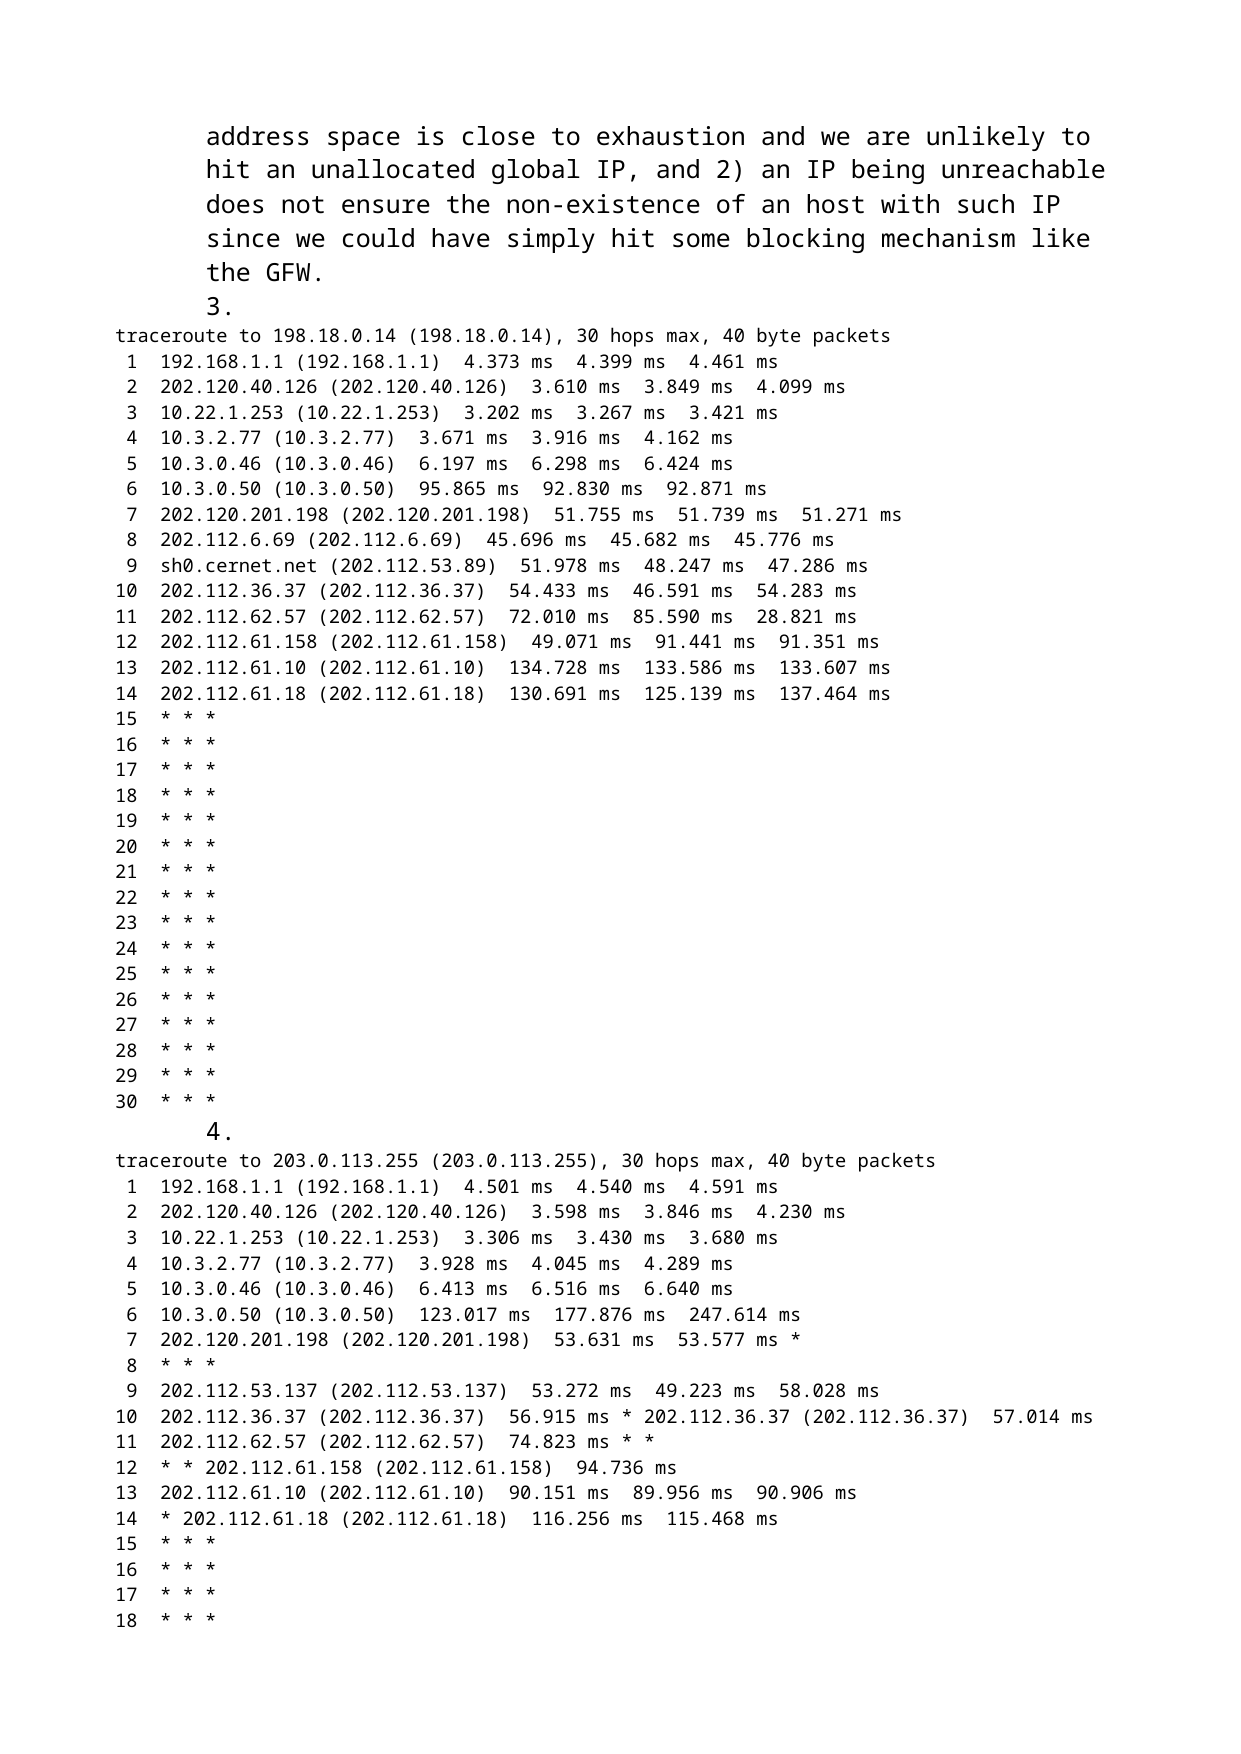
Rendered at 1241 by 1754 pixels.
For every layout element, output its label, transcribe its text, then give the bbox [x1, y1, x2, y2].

text 20 * * * [74, 833, 1123, 858]
text 8 202.112.6.69 (202.112.6.69) 45.696 ms 45.682 ms 45.776 ms [74, 527, 1123, 552]
text 16 * * * [74, 1556, 1123, 1582]
text 6 10.3.0.50 (10.3.0.50) 123.017 ms 177.876 ms 247.614 ms [74, 1301, 1123, 1326]
text 14 * 202.112.61.18 (202.112.61.18) 116.256 ms 115.468 ms [74, 1505, 1123, 1531]
text 4. [118, 1114, 1123, 1148]
text traceroute to 203.0.113.255 (203.0.113.255), 30 hops max, 40 byte packets [74, 1148, 1123, 1173]
text 21 * * * [74, 858, 1123, 884]
text 9 202.112.53.137 (202.112.53.137) 53.272 ms 49.223 ms 58.028 ms [74, 1377, 1123, 1403]
text 5 10.3.0.46 (10.3.0.46) 6.197 ms 6.298 ms 6.424 ms [74, 450, 1123, 476]
text 5 10.3.0.46 (10.3.0.46) 6.413 ms 6.516 ms 6.640 ms [74, 1275, 1123, 1301]
text 11 202.112.62.57 (202.112.62.57) 72.010 ms 85.590 ms 28.821 ms [74, 603, 1123, 629]
text 13 202.112.61.10 (202.112.61.10) 134.728 ms 133.586 ms 133.607 ms [74, 654, 1123, 680]
text 3 10.22.1.253 (10.22.1.253) 3.306 ms 3.430 ms 3.680 ms [74, 1224, 1123, 1250]
text 12 * * 202.112.61.158 (202.112.61.158) 94.736 ms [74, 1454, 1123, 1479]
text 16 * * * [74, 731, 1123, 756]
text 3 10.22.1.253 (10.22.1.253) 3.202 ms 3.267 ms 3.421 ms [74, 399, 1123, 424]
text 1 192.168.1.1 (192.168.1.1) 4.373 ms 4.399 ms 4.461 ms [74, 348, 1123, 373]
text 7 202.120.201.198 (202.120.201.198) 53.631 ms 53.577 ms * [74, 1326, 1123, 1352]
text 2 202.120.40.126 (202.120.40.126) 3.598 ms 3.846 ms 4.230 ms [74, 1199, 1123, 1224]
text 1 192.168.1.1 (192.168.1.1) 4.501 ms 4.540 ms 4.591 ms [74, 1173, 1123, 1199]
text 7 202.120.201.198 (202.120.201.198) 51.755 ms 51.739 ms 51.271 ms [74, 501, 1123, 527]
text 2 202.120.40.126 (202.120.40.126) 3.610 ms 3.849 ms 4.099 ms [74, 373, 1123, 399]
text 4 10.3.2.77 (10.3.2.77) 3.671 ms 3.916 ms 4.162 ms [74, 424, 1123, 450]
text 17 * * * [74, 756, 1123, 782]
text 18 * * * [74, 782, 1123, 807]
text 10 202.112.36.37 (202.112.36.37) 56.915 ms * 202.112.36.37 (202.112.36.37) 57.014 ms [74, 1403, 1123, 1428]
text 26 * * * [74, 986, 1123, 1012]
text 13 202.112.61.10 (202.112.61.10) 90.151 ms 89.956 ms 90.906 ms [74, 1479, 1123, 1505]
text 6 10.3.0.50 (10.3.0.50) 95.865 ms 92.830 ms 92.871 ms [74, 476, 1123, 501]
text 18 * * * [74, 1607, 1123, 1633]
text 28 * * * [74, 1037, 1123, 1063]
text 22 * * * [74, 884, 1123, 909]
text 8 * * * [74, 1352, 1123, 1377]
text 27 * * * [74, 1012, 1123, 1037]
text 17 * * * [74, 1582, 1123, 1607]
text 3. [118, 288, 1123, 322]
text 12 202.112.61.158 (202.112.61.158) 49.071 ms 91.441 ms 91.351 ms [74, 629, 1123, 654]
text 10 202.112.36.37 (202.112.36.37) 54.433 ms 46.591 ms 54.283 ms [74, 578, 1123, 603]
text 9 sh0.cernet.net (202.112.53.89) 51.978 ms 48.247 ms 47.286 ms [74, 552, 1123, 578]
text 15 * * * [74, 1531, 1123, 1556]
text 4 10.3.2.77 (10.3.2.77) 3.928 ms 4.045 ms 4.289 ms [74, 1250, 1123, 1275]
text 15 * * * [74, 705, 1123, 731]
text 30 * * * [74, 1088, 1123, 1114]
text 19 * * * [74, 807, 1123, 833]
text address space is close to exhaustion and we are unlikely to hit an unallocated global IP, and 2) an IP being unreachable does not ensure the non-existence of an host with such IP since we could have simply hit some blocking mechanism like the GFW. [206, 118, 1123, 288]
text 11 202.112.62.57 (202.112.62.57) 74.823 ms * * [74, 1428, 1123, 1454]
text traceroute to 198.18.0.14 (198.18.0.14), 30 hops max, 40 byte packets [74, 322, 1123, 348]
text 14 202.112.61.18 (202.112.61.18) 130.691 ms 125.139 ms 137.464 ms [74, 680, 1123, 705]
text 24 * * * [74, 935, 1123, 961]
text 25 * * * [74, 961, 1123, 986]
text 29 * * * [74, 1063, 1123, 1088]
text 23 * * * [74, 909, 1123, 935]
